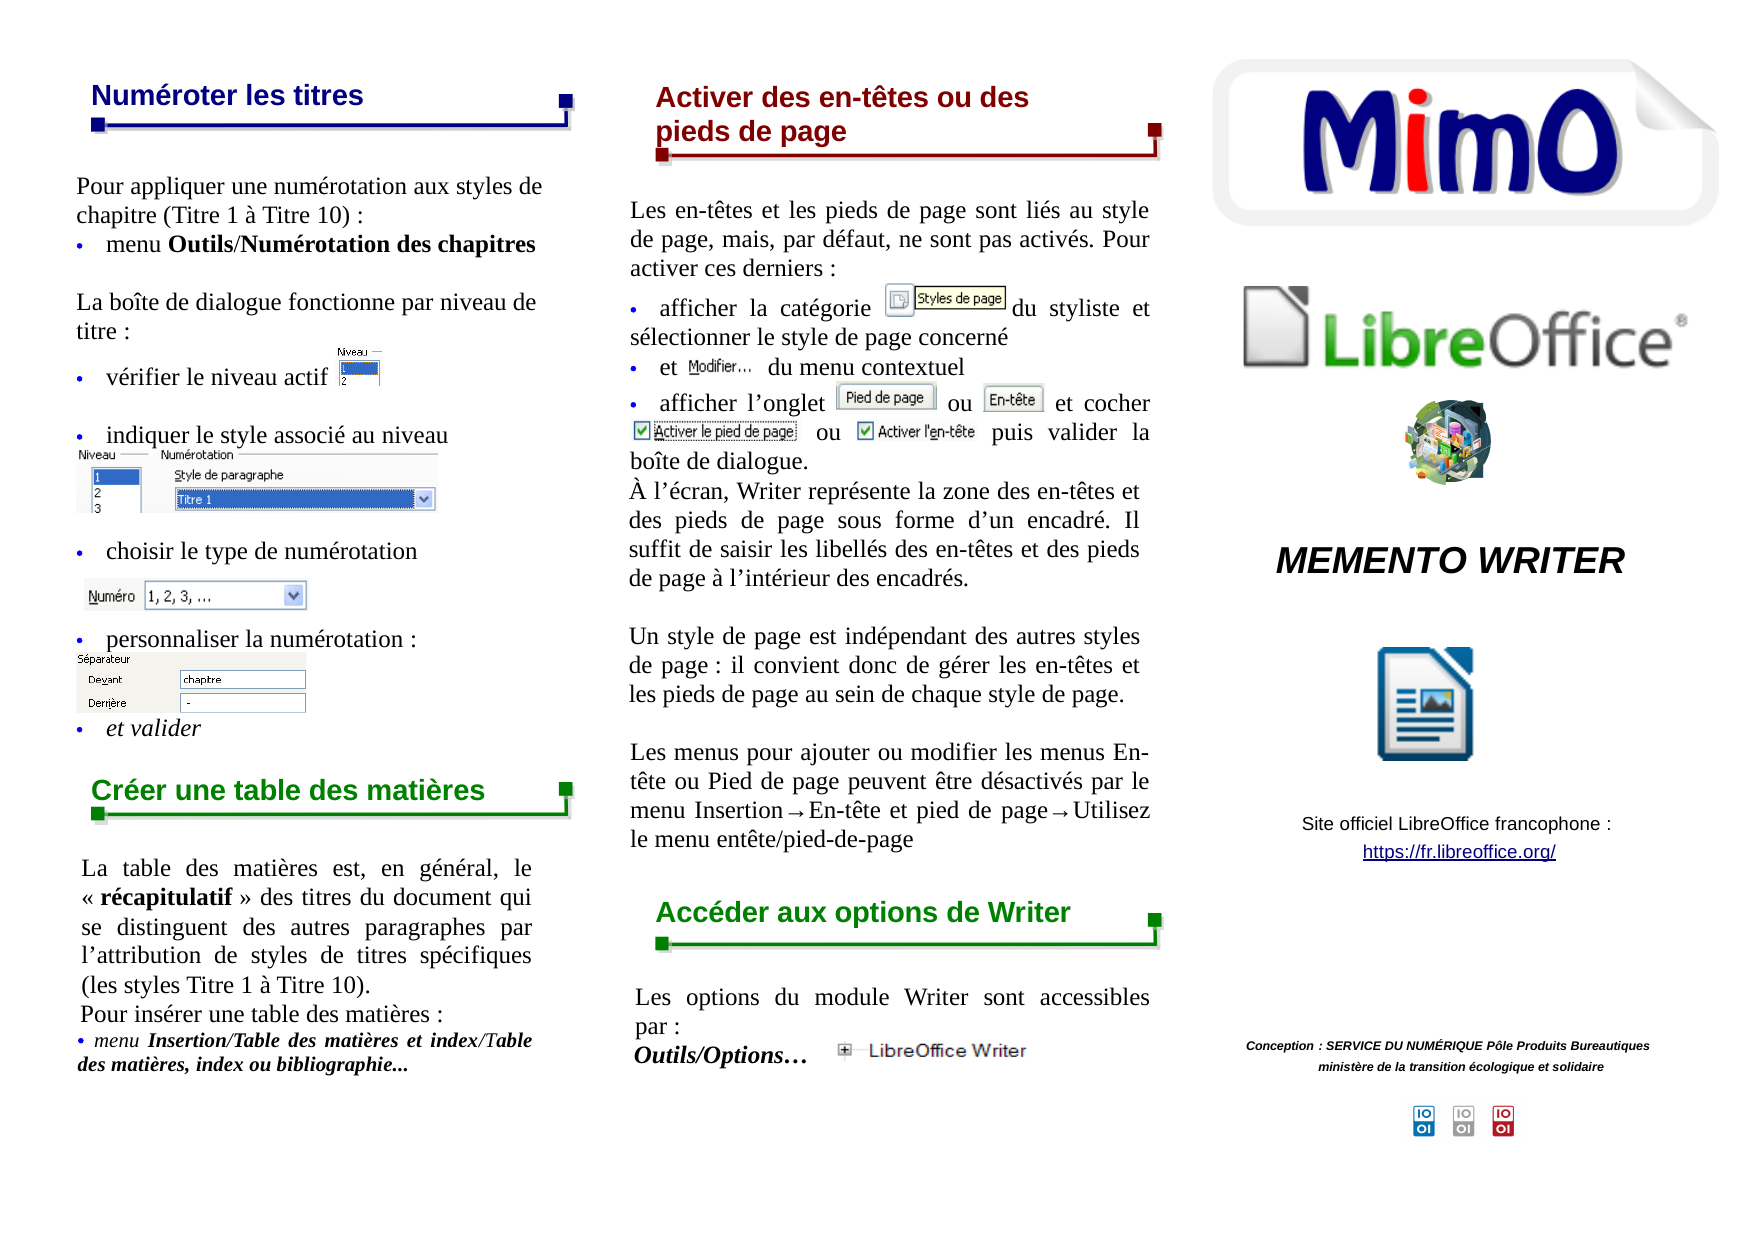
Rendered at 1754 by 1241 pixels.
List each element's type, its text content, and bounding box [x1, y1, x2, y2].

picture [839, 913, 846, 919]
picture [729, 913, 736, 920]
list menu Outils/Numérotation des chapitres [76, 229, 560, 258]
picture [91, 782, 575, 825]
picture [743, 128, 750, 139]
list et du menu contextuel [630, 352, 1150, 381]
picture [655, 123, 1164, 166]
picture [334, 345, 382, 386]
text Pour insérer une table des matières : [80, 998, 560, 1028]
picture [76, 449, 439, 513]
text À l’écran, Writer représente la zone des en-têtes et des pieds de page sous forme d’un encadré. Il suffit de saisir les libellés des en-têtes et des pieds de page à l’intérieur des encadrés. [628, 476, 1140, 592]
list personnaliser la numérotation : [76, 623, 560, 713]
text MEMENTO WRITER [1209, 539, 1695, 582]
picture [265, 787, 271, 797]
picture [1369, 647, 1483, 761]
list choisir le type de numérotation [76, 536, 560, 565]
text https://fr.libreoffice.org/ [1224, 841, 1695, 862]
text Site officiel LibreOffice francophone : [1224, 813, 1695, 834]
text La boîte de dialogue fonctionne par niveau de titre : [76, 287, 560, 345]
text La table des matières est, en général, le « récapitulatif » des titres du document qui se distinguent des autres paragraphes par l’attribution de styles de titres spécifiques (les styles Titre 1 à Titre 10). [81, 853, 532, 998]
picture [892, 913, 899, 919]
list afficher l’onglet ou et cocher ou puis valider la boîte de dialogue. [630, 381, 1150, 475]
text ministère de LA TRANSITION Écologique et Solidaire [1228, 1060, 1695, 1074]
picture [118, 94, 124, 102]
list vérifier le niveau actif [76, 345, 560, 391]
picture [832, 1041, 1040, 1061]
list indiquer le style associé au niveau [76, 420, 560, 449]
text Les en-têtes et les pieds de page sont liés au style de page, mais, par défaut, ne sont pas activés. Pour activer ces derniers : [630, 195, 1150, 282]
picture [313, 787, 320, 798]
text Les options du module Writer sont accessibles par : [635, 981, 1150, 1039]
list et valider [76, 713, 560, 742]
list afficher la catégorie du styliste et sélectionner le style de page concerné [630, 282, 1150, 351]
picture [884, 282, 1012, 317]
text Pour appliquer une numérotation aux styles de chapitre (Titre 1 à Titre 10) : [76, 171, 560, 229]
picture [655, 913, 1164, 953]
text Les menus pour ajouter ou modifier les menus En-tête ou Pied de page peuvent être désactivés par le menu Insertion→En-tête et pied de page→Utilisez le menu entête/pied-de-page [630, 737, 1150, 853]
picture [1212, 59, 1719, 226]
picture [951, 913, 958, 920]
picture [76, 652, 307, 713]
picture [187, 94, 194, 102]
picture [1405, 400, 1492, 485]
picture [701, 128, 708, 139]
text Conception : Service du numérique Pôle Produits Bureautiques [1202, 1039, 1695, 1053]
list menu Insertion/Table des matières et index/Table des matières, index ou bibliographie... [77, 1028, 532, 1076]
picture [1404, 1097, 1523, 1145]
text Outils/Options… [634, 1039, 1150, 1069]
text Un style de page est indépendant des autres styles de page : il convient donc de gérer les en-têtes et les pieds de page au sein de chaque style de page. [628, 621, 1140, 708]
picture [91, 94, 575, 134]
picture [1243, 286, 1690, 373]
